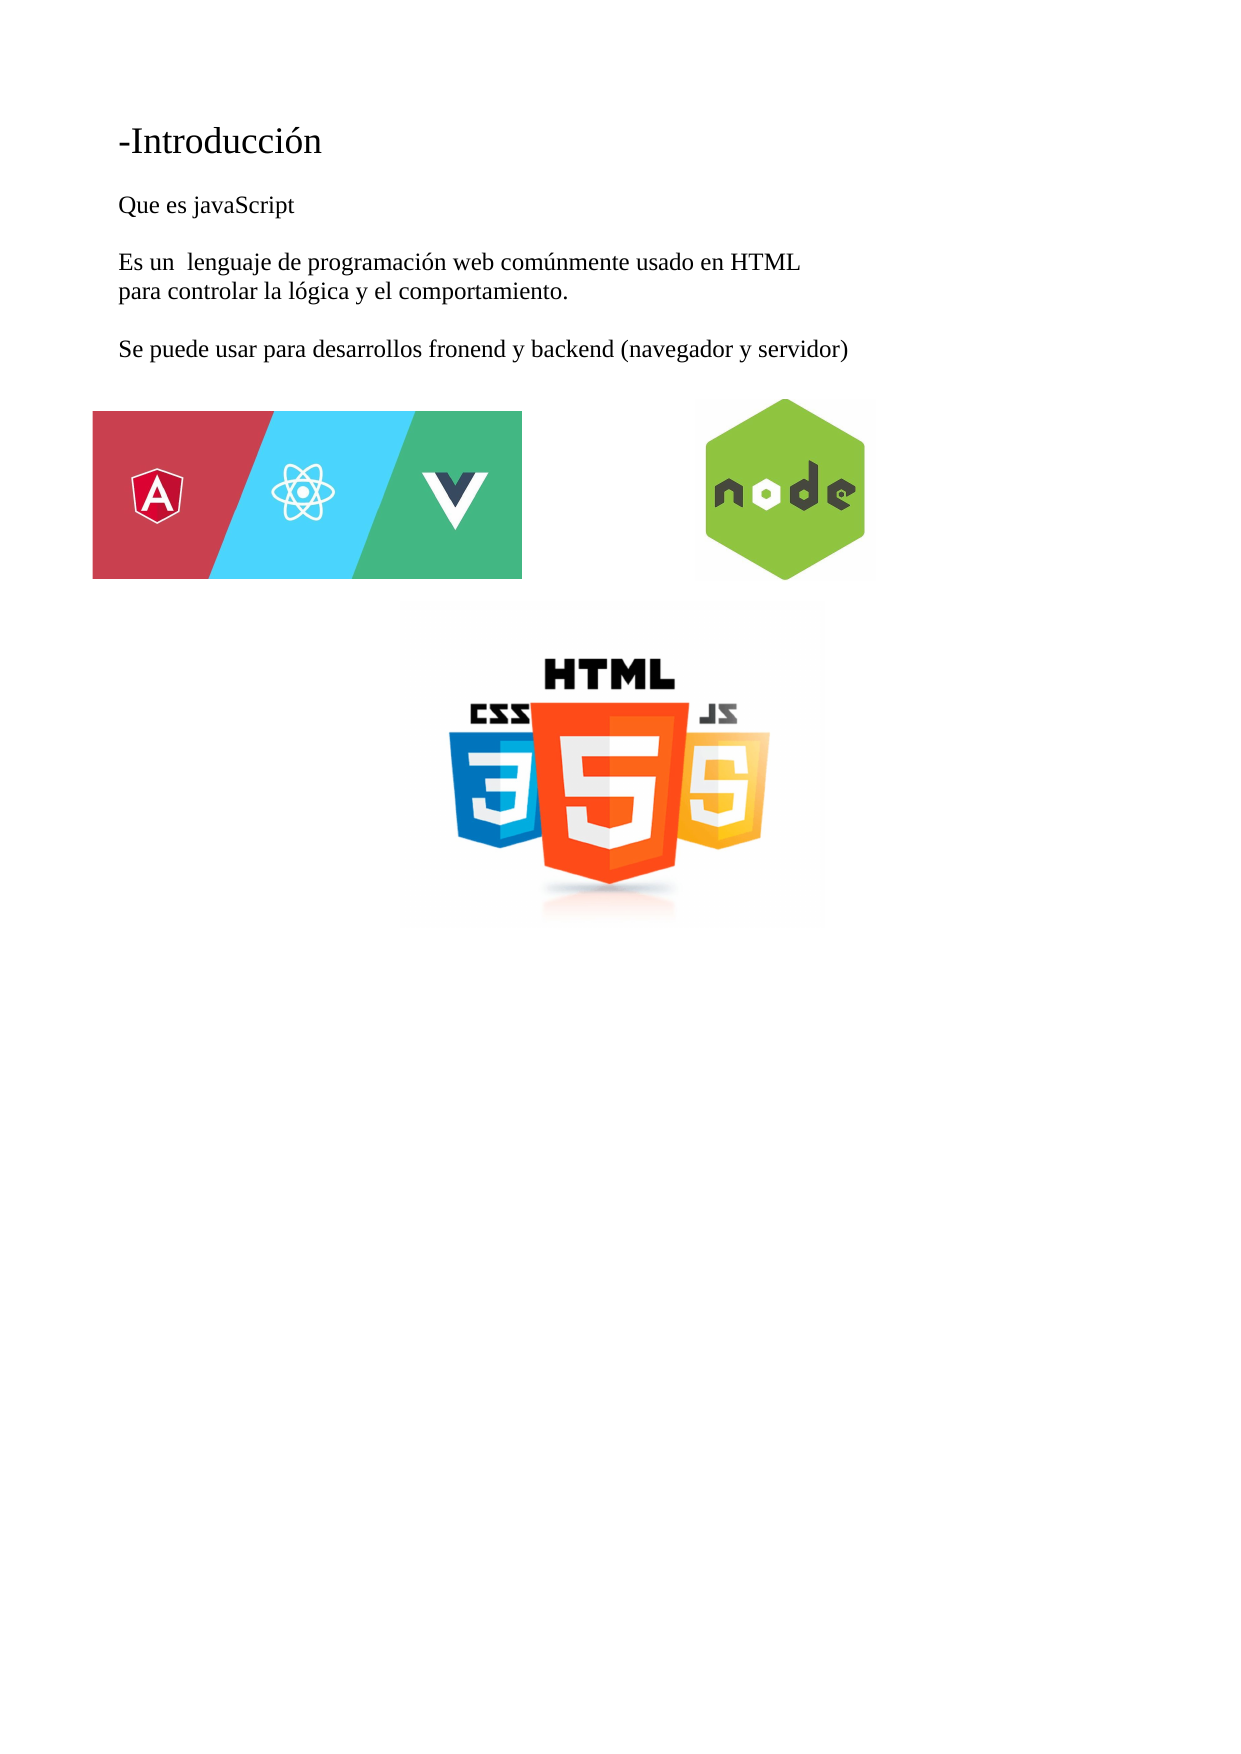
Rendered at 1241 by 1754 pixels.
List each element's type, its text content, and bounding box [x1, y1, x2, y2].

picture [694, 399, 877, 581]
text -Introducción [118, 118, 1122, 161]
text para controlar la lógica y el comportamiento. [118, 276, 1122, 305]
text Es un lenguaje de programación web comúnmente usado en HTML [118, 247, 1122, 276]
picture [92, 411, 522, 579]
picture [400, 601, 826, 928]
text Se puede usar para desarrollos fronend y backend (navegador y servidor) [118, 334, 1122, 362]
text Que es javaScript [118, 190, 1122, 219]
